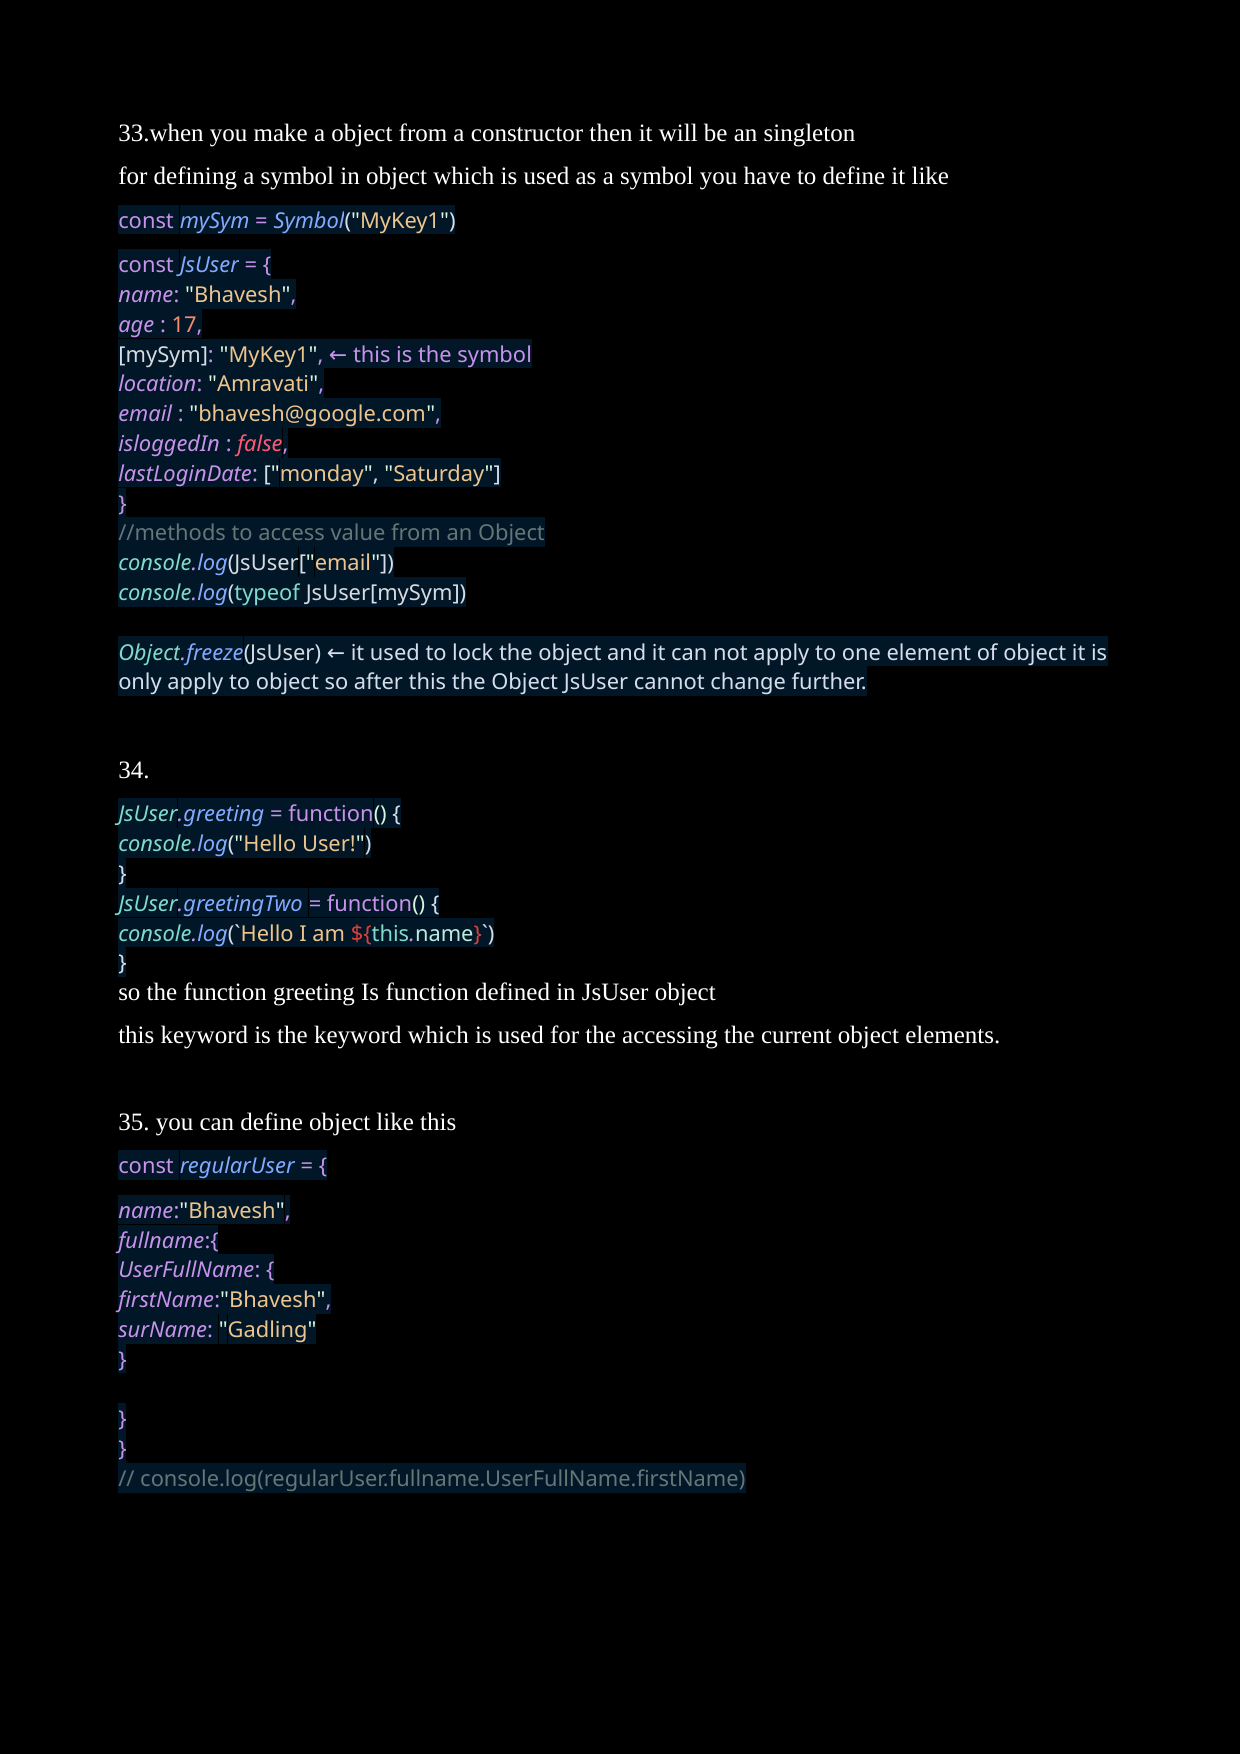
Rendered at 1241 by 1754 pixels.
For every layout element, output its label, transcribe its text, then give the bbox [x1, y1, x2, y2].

text [mySym]: "MyKey1", ← this is the symbol [118, 338, 1122, 368]
text } [118, 947, 1122, 977]
text surName: "Gadling" [118, 1314, 1122, 1344]
text console.log(`Hello I am ${this.name}`) [118, 917, 1122, 947]
text } [118, 487, 1122, 517]
text name:"Bhavesh", [118, 1195, 1122, 1224]
text name: "Bhavesh", [118, 279, 1122, 309]
text firstName:"Bhavesh", [118, 1284, 1122, 1314]
text const mySym = Symbol("MyKey1") [118, 205, 1122, 234]
text UserFullName: { [118, 1254, 1122, 1284]
text } [118, 1433, 1122, 1463]
text } [118, 1344, 1122, 1373]
text } [118, 858, 1122, 888]
text console.log(typeof JsUser[mySym]) [118, 577, 1122, 607]
text for defining a symbol in object which is used as a symbol you have to define it like [118, 161, 1122, 190]
text // console.log(regularUser.fullname.UserFullName.firstName) [118, 1463, 1122, 1493]
text //methods to access value from an Object [118, 517, 1122, 547]
text isloggedIn : false, [118, 428, 1122, 458]
text } [118, 1403, 1122, 1433]
text const regularUser = { [118, 1150, 1122, 1180]
text fullname:{ [118, 1224, 1122, 1254]
text 33.when you make a object from a constructor then it will be an singleton [118, 118, 1122, 147]
text this keyword is the keyword which is used for the accessing the current object elements. [118, 1020, 1122, 1049]
text location: "Amravati", [118, 368, 1122, 398]
text 34. [118, 755, 1122, 784]
text console.log("Hello User!") [118, 828, 1122, 858]
text lastLoginDate: ["monday", "Saturday"] [118, 458, 1122, 487]
text 35. you can define object like this [118, 1107, 1122, 1136]
text Object.freeze(JsUser) ← it used to lock the object and it can not apply to one element of object it is only apply to object so after this the Object JsUser cannot change further. [118, 636, 1122, 696]
text so the function greeting Is function defined in JsUser object [118, 977, 1122, 1006]
text email : "bhavesh@google.com", [118, 398, 1122, 428]
text const JsUser = { [118, 249, 1122, 279]
text JsUser.greetingTwo = function() { [118, 888, 1122, 917]
text JsUser.greeting = function() { [118, 798, 1122, 828]
text age : 17, [118, 309, 1122, 338]
text console.log(JsUser["email"]) [118, 547, 1122, 577]
